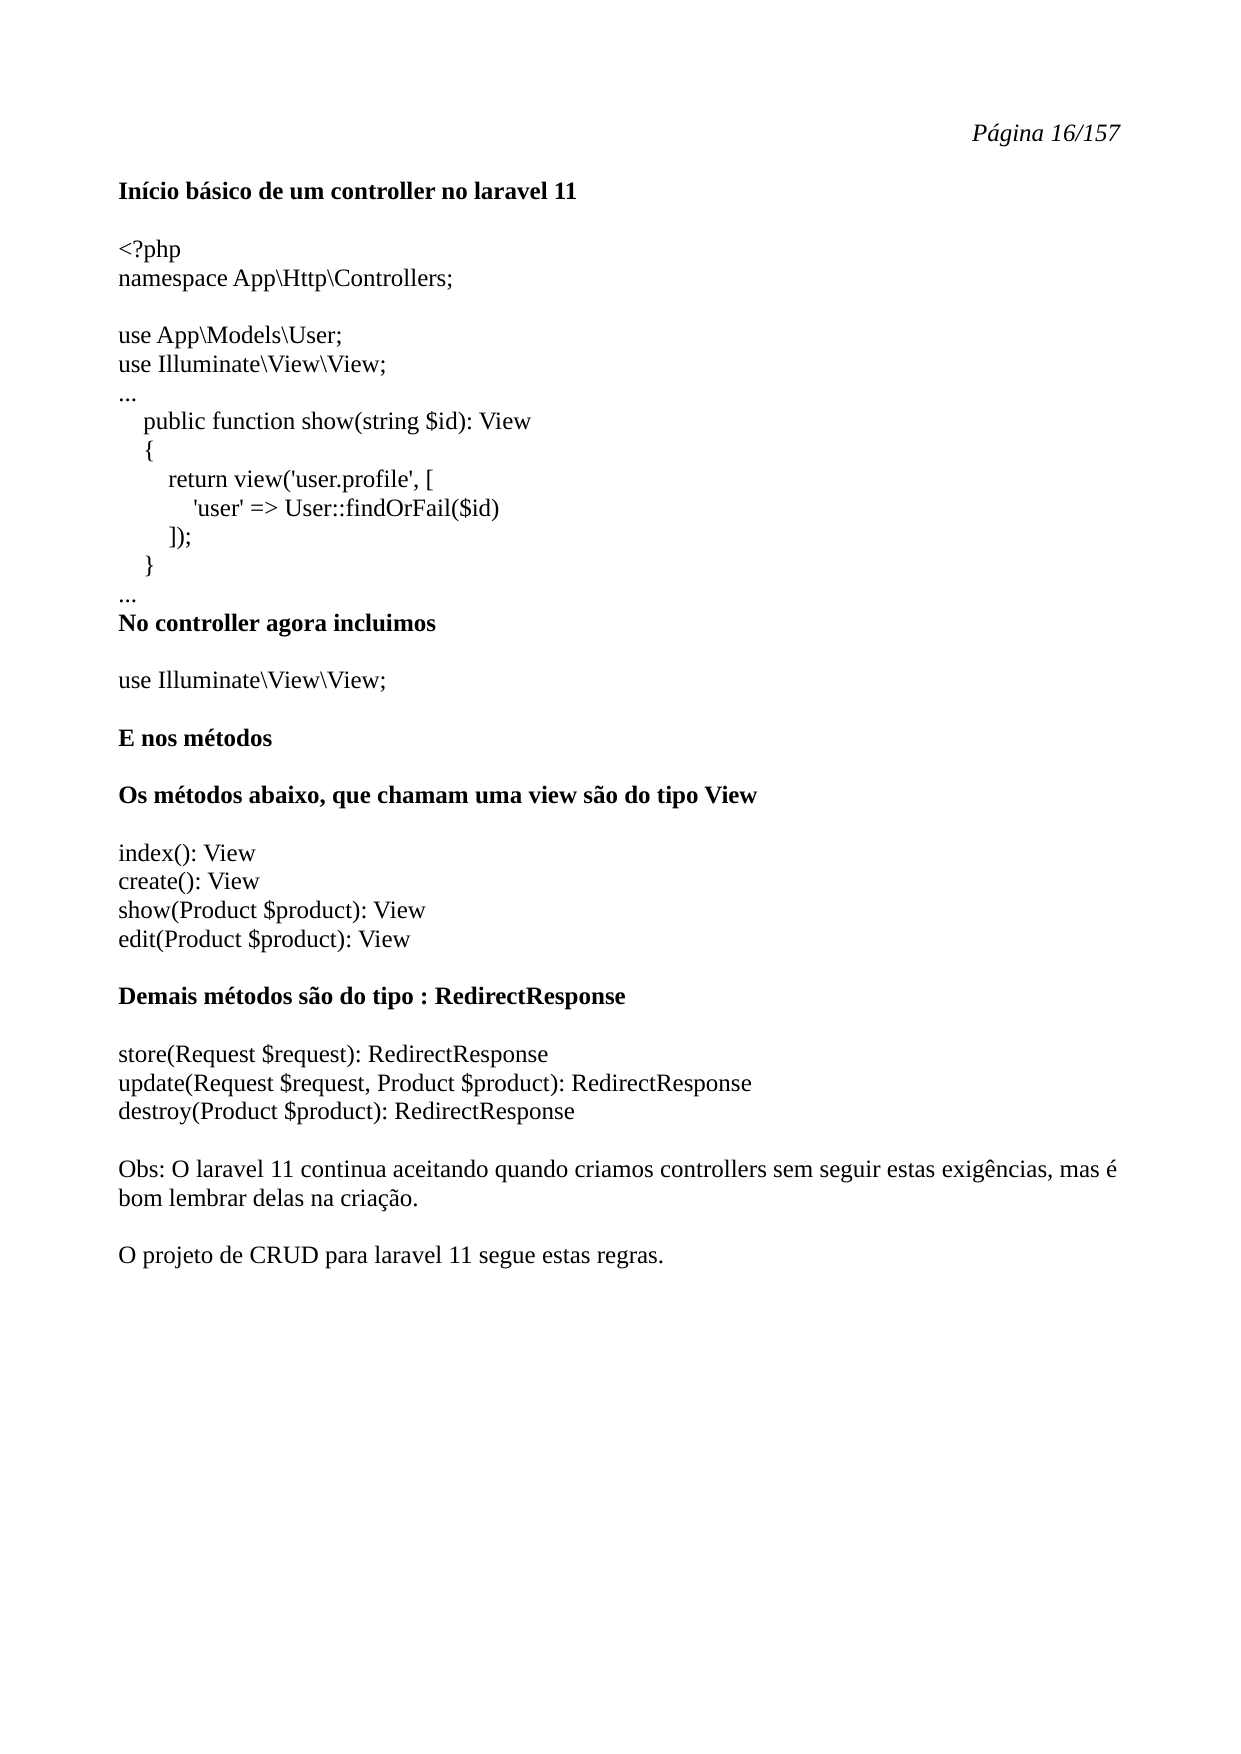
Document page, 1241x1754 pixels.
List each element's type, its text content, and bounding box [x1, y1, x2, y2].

text { [118, 435, 1122, 464]
text use Illuminate\View\View; [118, 665, 1122, 694]
text Início básico de um controller no laravel 11 [118, 176, 1122, 205]
text namespace App\Http\Controllers; [118, 263, 1122, 291]
text No controller agora incluimos [118, 608, 1122, 636]
text } [118, 550, 1122, 579]
text ... [118, 378, 1122, 406]
text update(Request $request, Product $product): RedirectResponse [118, 1068, 1122, 1096]
text destroy(Product $product): RedirectResponse [118, 1096, 1122, 1125]
text ... [118, 579, 1122, 608]
text 'user' => User::findOrFail($id) [118, 493, 1122, 521]
text O projeto de CRUD para laravel 11 segue estas regras. [118, 1240, 1122, 1269]
text return view('user.profile', [ [118, 464, 1122, 493]
text index(): View [118, 838, 1122, 866]
text create(): View [118, 866, 1122, 895]
text Os métodos abaixo, que chamam uma view são do tipo View [118, 780, 1122, 809]
text use App\Models\User; [118, 320, 1122, 349]
text edit(Product $product): View [118, 924, 1122, 953]
text store(Request $request): RedirectResponse [118, 1039, 1122, 1068]
text show(Product $product): View [118, 895, 1122, 924]
text ]); [118, 521, 1122, 550]
text Obs: O laravel 11 continua aceitando quando criamos controllers sem seguir estas exigências, mas é bom lembrar delas na criação. [118, 1154, 1122, 1211]
text E nos métodos [118, 723, 1122, 751]
text use Illuminate\View\View; [118, 349, 1122, 378]
text public function show(string $id): View [118, 406, 1122, 435]
text <?php [118, 234, 1122, 263]
text Demais métodos são do tipo : RedirectResponse [118, 981, 1122, 1010]
